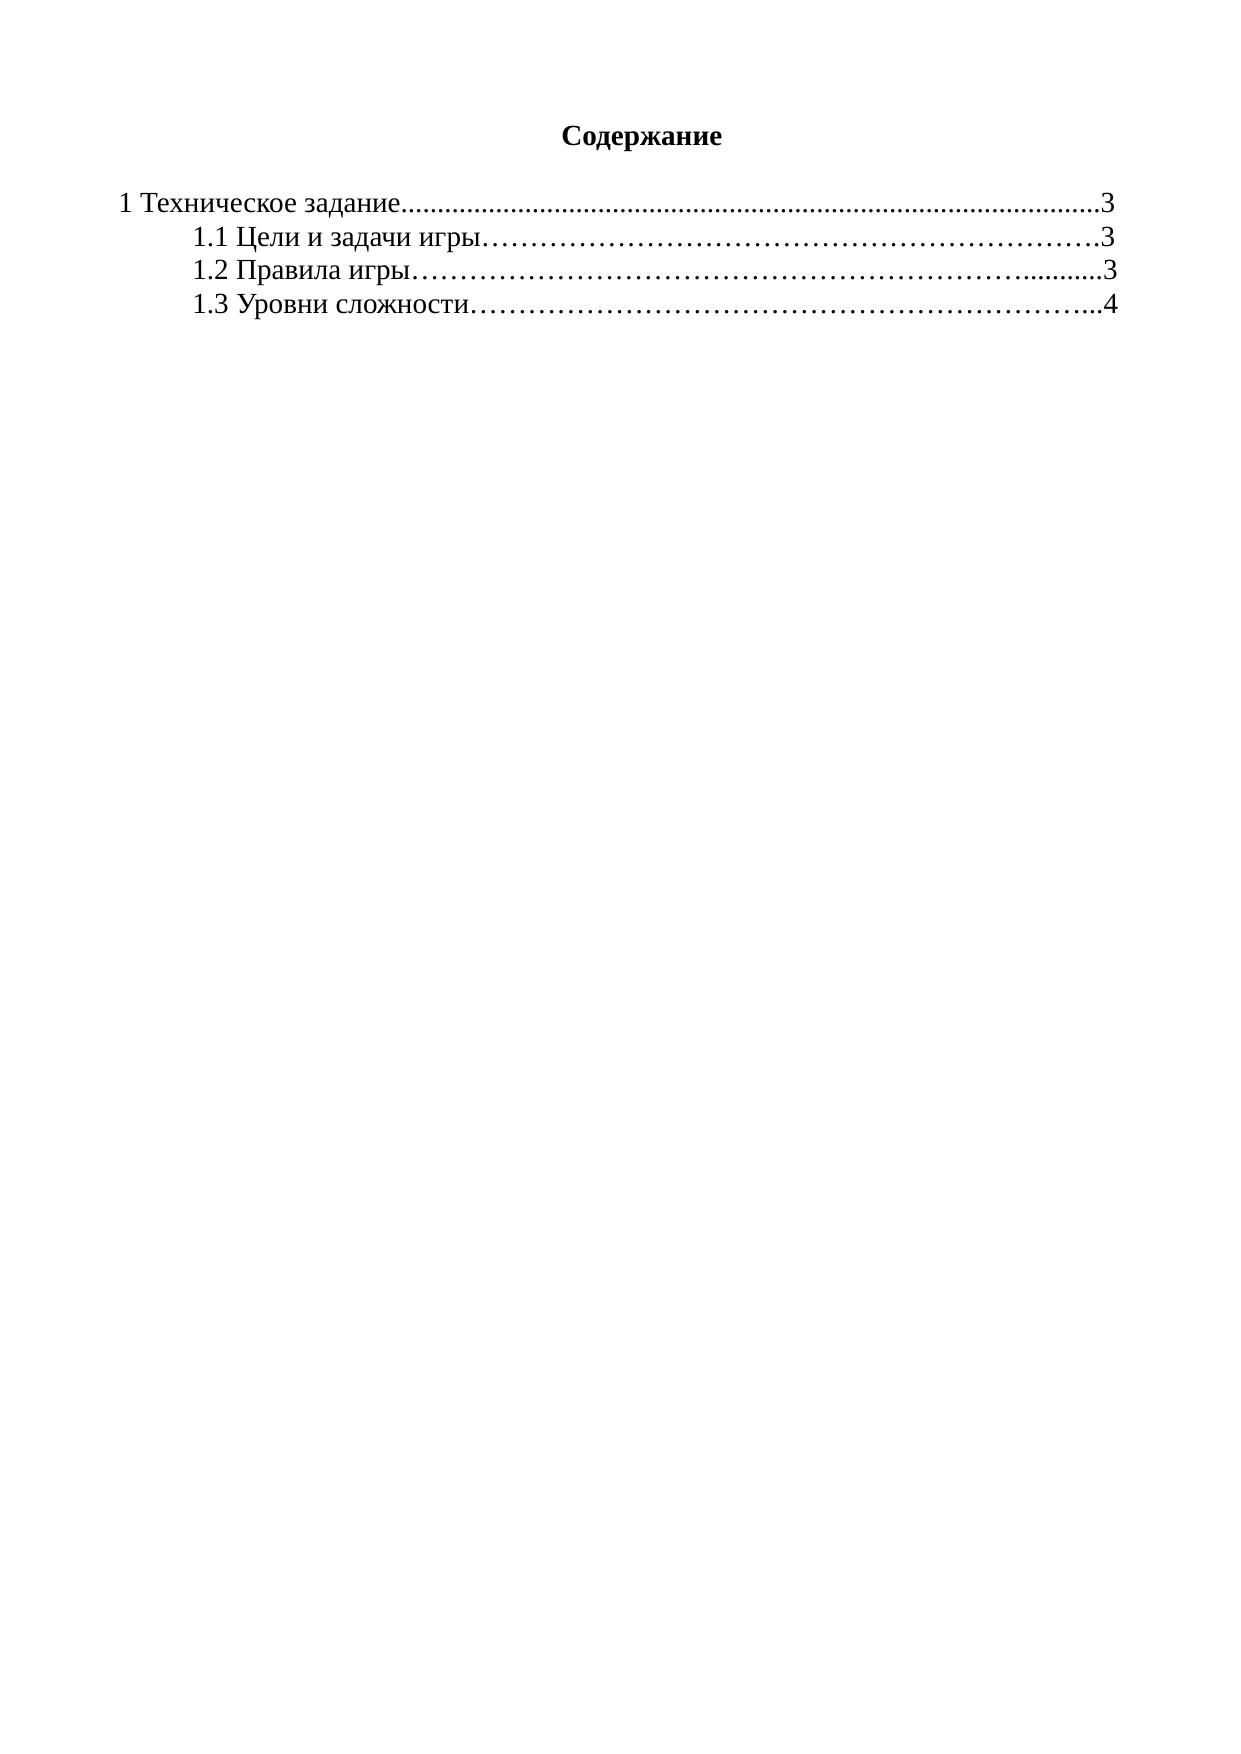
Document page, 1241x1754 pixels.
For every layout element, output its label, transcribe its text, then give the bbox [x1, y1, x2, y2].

text 1.3 Уровни сложности………………………………………………………...4 [118, 286, 1122, 319]
text Содержание [118, 118, 1122, 152]
text 1 Техническое задание................................................................................................3 1.1 Цели и задачи игры……………………………………………………….3 1.2 Правила игры………………………………………………………...........3 [118, 185, 1122, 286]
